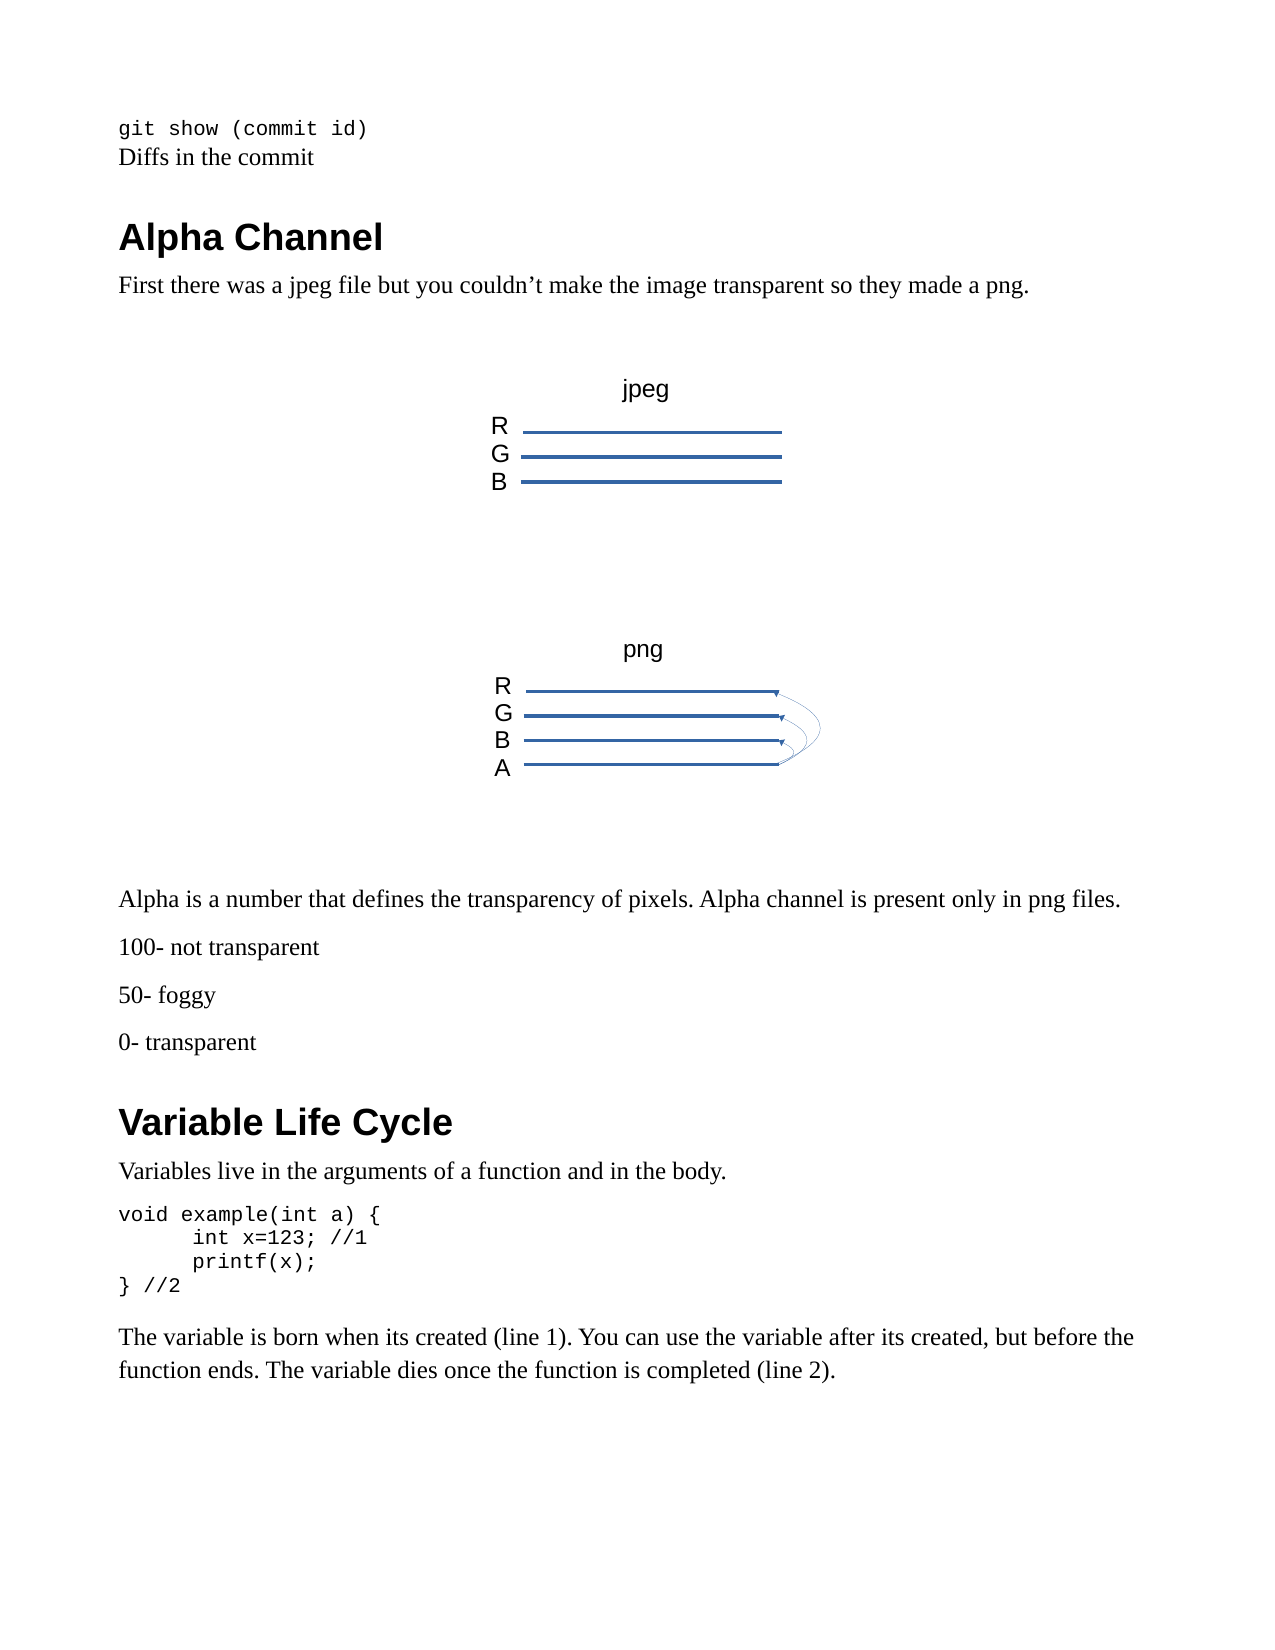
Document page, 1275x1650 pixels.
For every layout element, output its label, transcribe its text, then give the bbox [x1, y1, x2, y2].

subtitle Variable Life Cycle [118, 1100, 1157, 1143]
text } //2 [118, 1274, 1157, 1298]
text void example(int a) { [118, 1204, 1157, 1227]
text git show (commit id) [118, 118, 1157, 142]
text The variable is born when its created (line 1). You can use the variable after its created, but before the function ends. The variable dies once the function is completed (line 2). [118, 1322, 1157, 1384]
text int x=123; //1 [118, 1227, 1157, 1251]
text printf(x); [118, 1251, 1157, 1274]
text Variables live in the arguments of a function and in the body. [118, 1156, 1157, 1185]
text 100- not transparent [118, 932, 1157, 961]
text Alpha is a number that defines the transparency of pixels. Alpha channel is present only in png files. [118, 884, 1157, 913]
text 0- transparent [118, 1027, 1157, 1056]
text Diffs in the commit [118, 142, 1157, 171]
subtitle Alpha Channel [118, 214, 1157, 258]
text First there was a jpeg file but you couldn’t make the image transparent so they made a png. [118, 271, 1157, 299]
text 50- foggy [118, 980, 1157, 1008]
